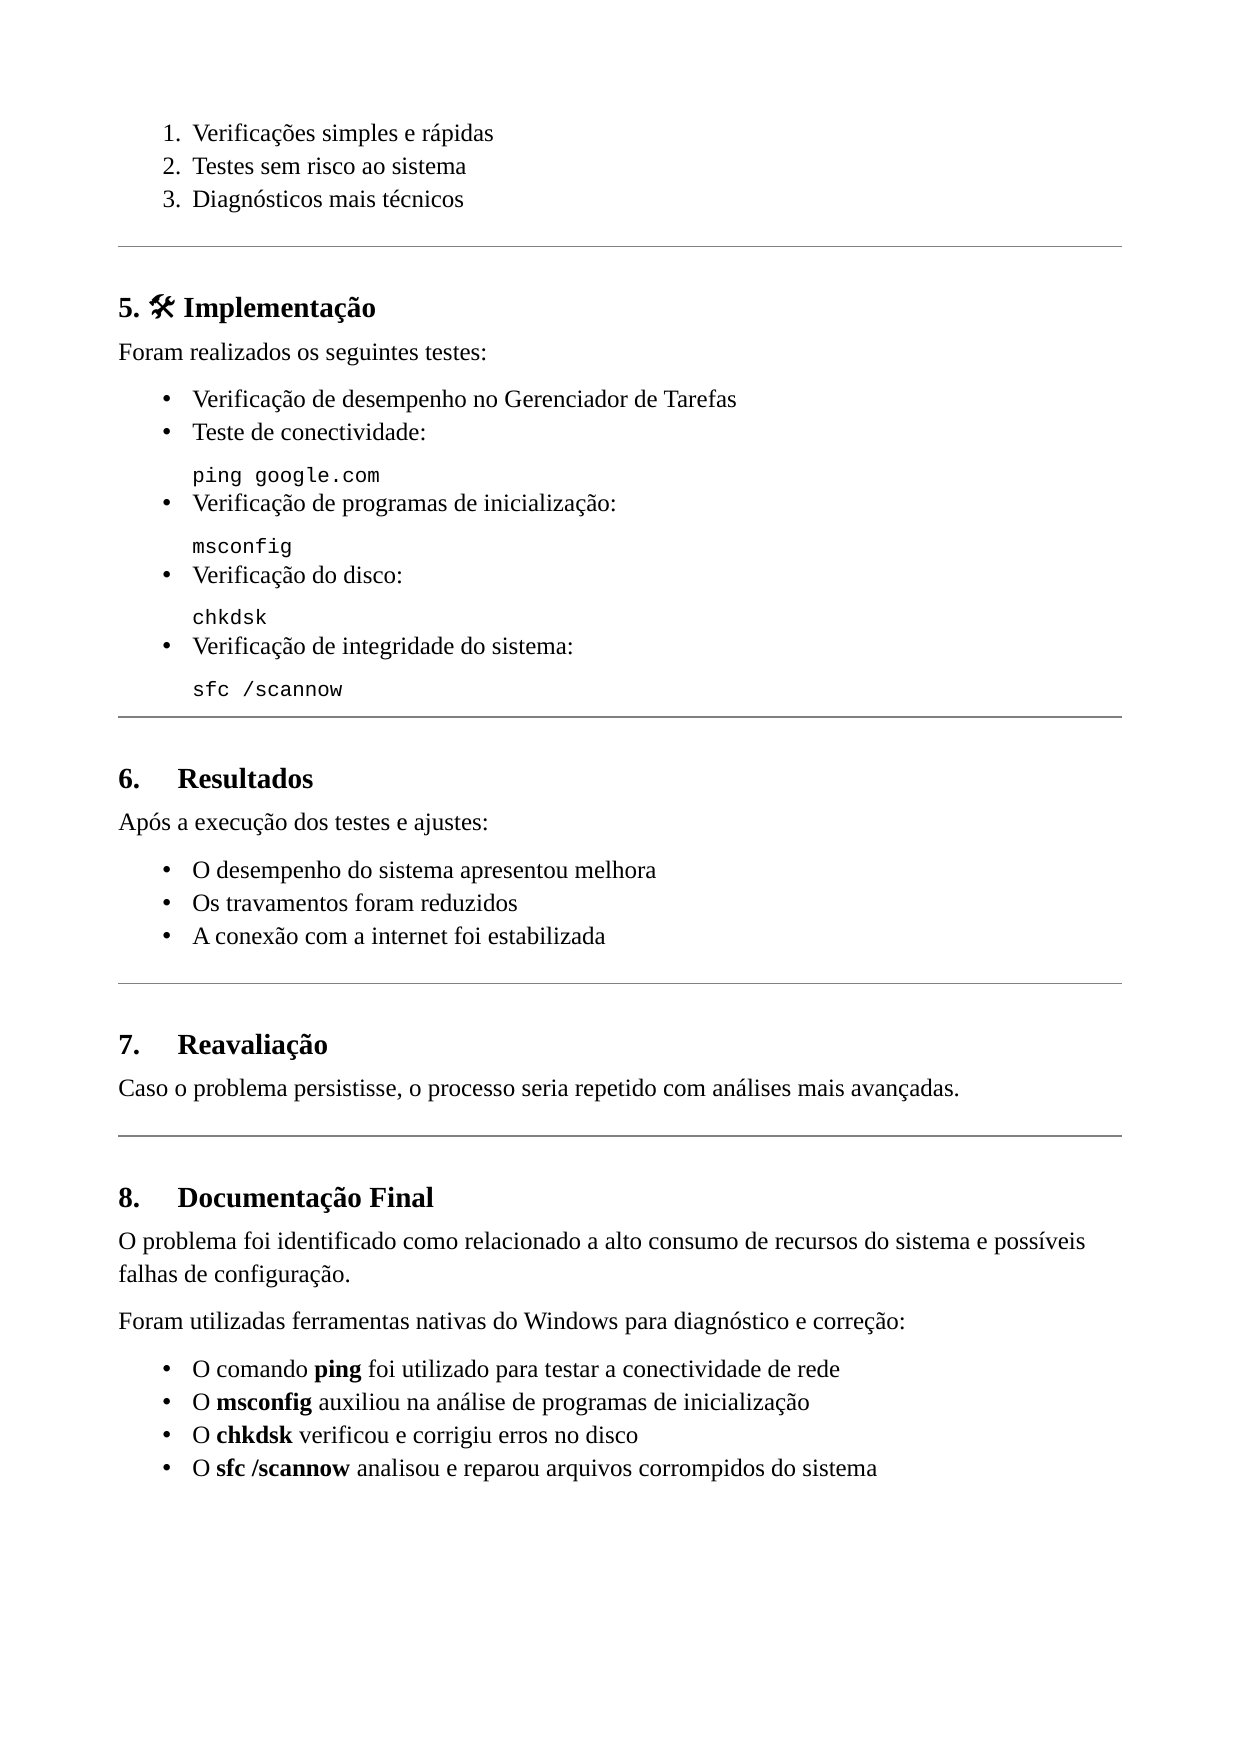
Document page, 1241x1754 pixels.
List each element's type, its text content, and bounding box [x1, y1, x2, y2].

subtitle 8. 📝 Documentação Final [118, 1180, 1122, 1213]
list chkdsk [162, 607, 1122, 631]
text Foram realizados os seguintes testes: [118, 337, 1122, 365]
subtitle 5. 🛠️ Implementação [118, 291, 1122, 324]
text O problema foi identificado como relacionado a alto consumo de recursos do sistema e possíveis falhas de configuração. [118, 1226, 1122, 1288]
text Foram utilizadas ferramentas nativas do Windows para diagnóstico e correção: [118, 1306, 1122, 1335]
list Diagnósticos mais técnicos [162, 184, 1122, 213]
subtitle 7. 🔄 Reavaliação [118, 1027, 1122, 1061]
list A conexão com a internet foi estabilizada [162, 921, 1122, 949]
list Verificação de desempenho no Gerenciador de Tarefas [162, 384, 1122, 413]
list Verificação do disco: [162, 560, 1122, 588]
list O desempenho do sistema apresentou melhora [162, 855, 1122, 883]
list Verificação de integridade do sistema: [162, 631, 1122, 660]
list Teste de conectividade: [162, 417, 1122, 446]
list O chkdsk verificou e corrigiu erros no disco [162, 1420, 1122, 1449]
list O msconfig auxiliou na análise de programas de inicialização [162, 1387, 1122, 1416]
list Verificação de programas de inicialização: [162, 488, 1122, 517]
list Verificações simples e rápidas [162, 118, 1122, 147]
text Após a execução dos testes e ajustes: [118, 807, 1122, 836]
text Caso o problema persistisse, o processo seria repetido com análises mais avançadas. [118, 1073, 1122, 1102]
list O comando ping foi utilizado para testar a conectividade de rede [162, 1354, 1122, 1383]
list ping google.com [162, 465, 1122, 488]
subtitle 6. ✅ Resultados [118, 761, 1122, 795]
list sfc /scannow [162, 679, 1122, 702]
list Testes sem risco ao sistema [162, 151, 1122, 180]
list msconfig [162, 536, 1122, 560]
list Os travamentos foram reduzidos [162, 888, 1122, 917]
list O sfc /scannow analisou e reparou arquivos corrompidos do sistema [162, 1453, 1122, 1482]
